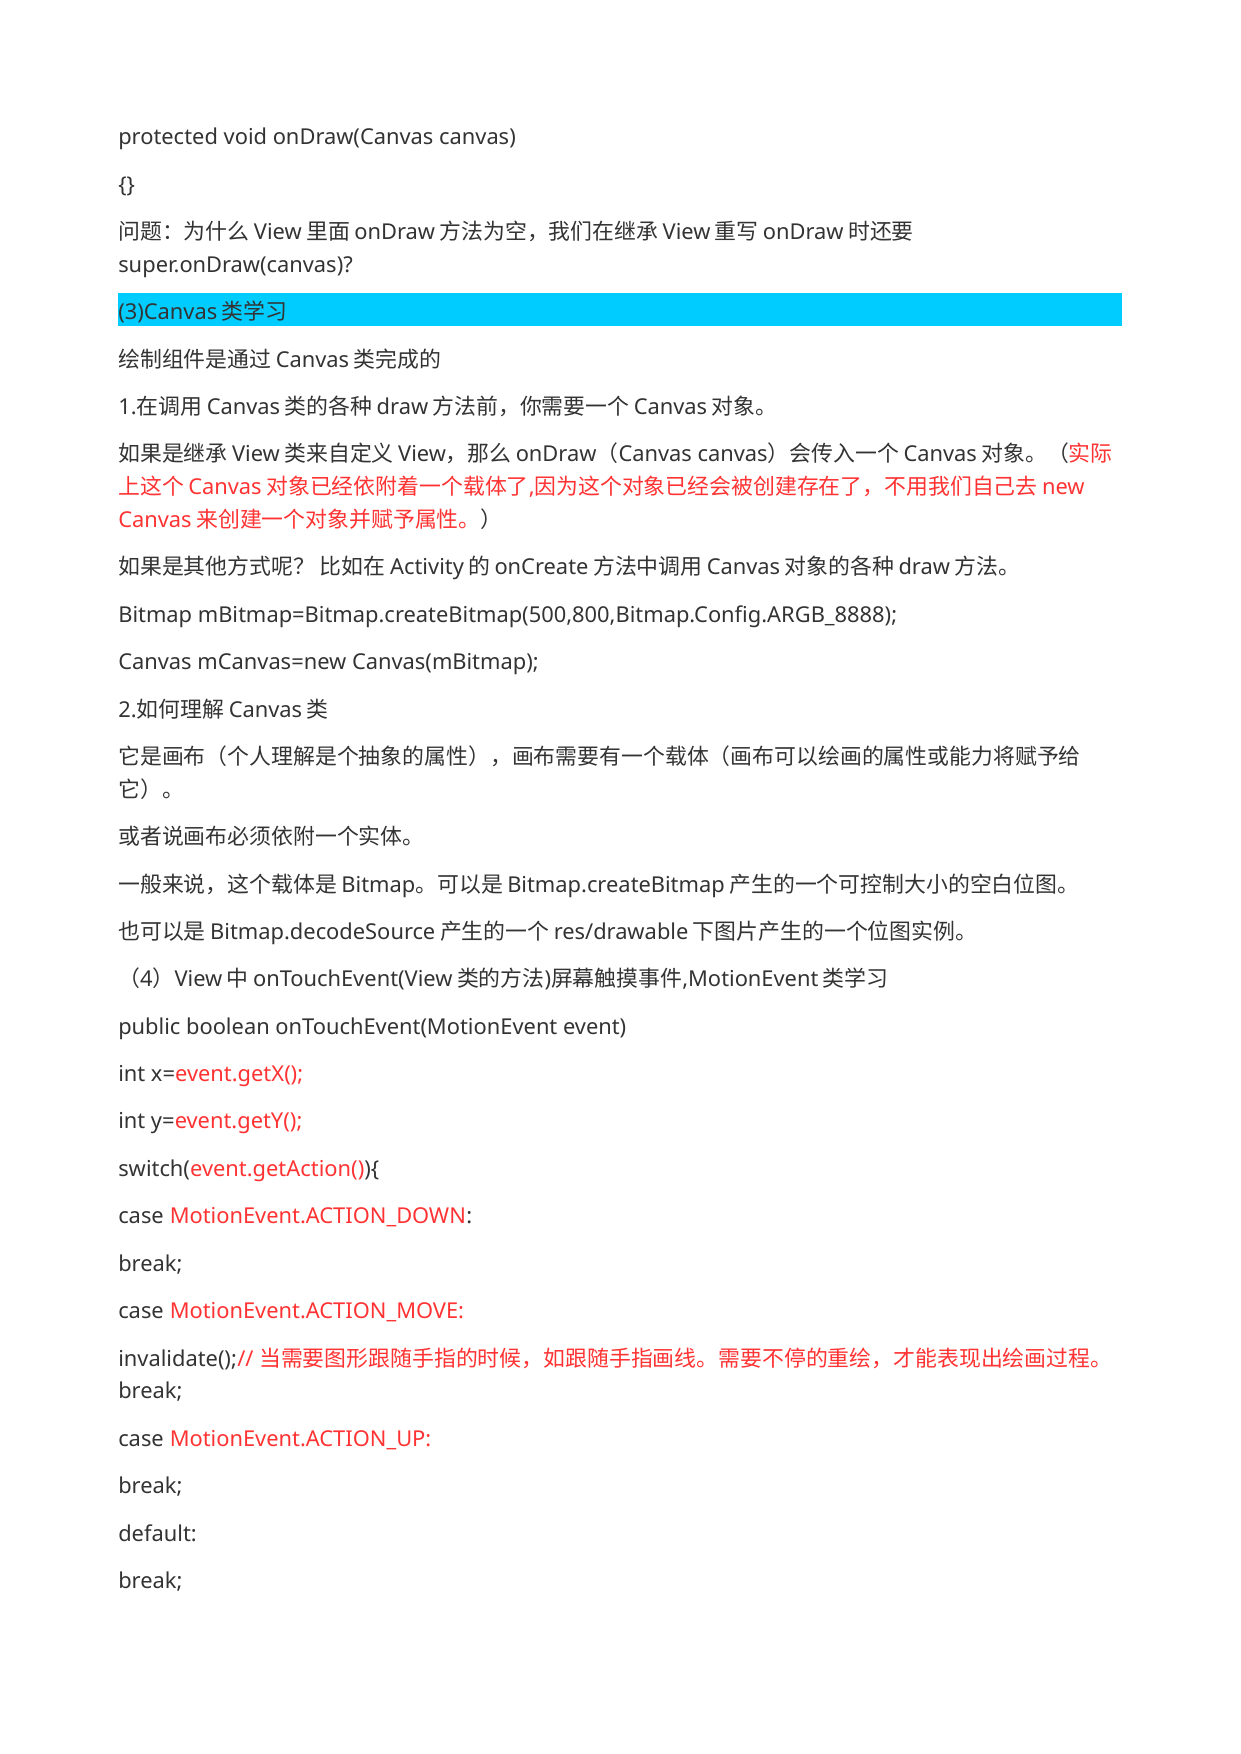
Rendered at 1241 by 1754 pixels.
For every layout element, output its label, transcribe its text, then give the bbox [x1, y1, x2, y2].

text 绘制组件是通过Canvas类完成的 [118, 341, 1122, 373]
text 也可以是Bitmap.decodeSource产生的一个res/drawable下图片产生的一个位图实例。 [118, 913, 1122, 946]
text 1.在调用Canvas类的各种draw方法前，你需要一个Canvas对象。 [118, 388, 1122, 421]
text (3)Canvas类学习 [118, 293, 1122, 326]
text protected void onDraw(Canvas canvas) [118, 118, 1122, 151]
text break; [118, 1245, 1122, 1277]
text switch(event.getAction()){ [118, 1150, 1122, 1183]
text int x=event.getX(); [118, 1055, 1122, 1088]
text break; [118, 1562, 1122, 1595]
text invalidate();// 当需要图形跟随手指的时候，如跟随手指画线。需要不停的重绘，才能表现出绘画过程。 break; [118, 1339, 1122, 1405]
text 问题：为什么View里面onDraw方法为空，我们在继承View重写onDraw时还要super.onDraw(canvas)? [118, 213, 1122, 278]
text break; [118, 1467, 1122, 1500]
text 它是画布（个人理解是个抽象的属性），画布需要有一个载体（画布可以绘画的属性或能力将赋予给它）。 [118, 738, 1122, 803]
text public boolean onTouchEvent(MotionEvent event) [118, 1008, 1122, 1041]
text int y=event.getY(); [118, 1102, 1122, 1135]
text case MotionEvent.ACTION_DOWN: [118, 1197, 1122, 1230]
text default: [118, 1514, 1122, 1547]
text {} [118, 166, 1122, 198]
text 2.如何理解Canvas类 [118, 691, 1122, 723]
text case MotionEvent.ACTION_UP: [118, 1420, 1122, 1452]
text 或者说画布必须依附一个实体。 [118, 818, 1122, 851]
text Canvas mCanvas=new Canvas(mBitmap); [118, 643, 1122, 676]
text case MotionEvent.ACTION_MOVE: [118, 1292, 1122, 1325]
text 如果是继承View类来自定义View，那么onDraw（Canvas canvas）会传入一个Canvas对象。（实际上这个Canvas对象已经依附着一个载体了,因为这个对象已经会被创建存在了，不用我们自己去new Canvas来创建一个对象并赋予属性。） [118, 435, 1122, 534]
text 一般来说，这个载体是Bitmap。可以是Bitmap.createBitmap产生的一个可控制大小的空白位图。 [118, 866, 1122, 898]
text （4）View中onTouchEvent(View类的方法)屏幕触摸事件,MotionEvent类学习 [118, 960, 1122, 993]
text Bitmap mBitmap=Bitmap.createBitmap(500,800,Bitmap.Config.ARGB_8888); [118, 596, 1122, 628]
text 如果是其他方式呢？ 比如在Activity的onCreate方法中调用Canvas对象的各种draw方法。 [118, 548, 1122, 581]
